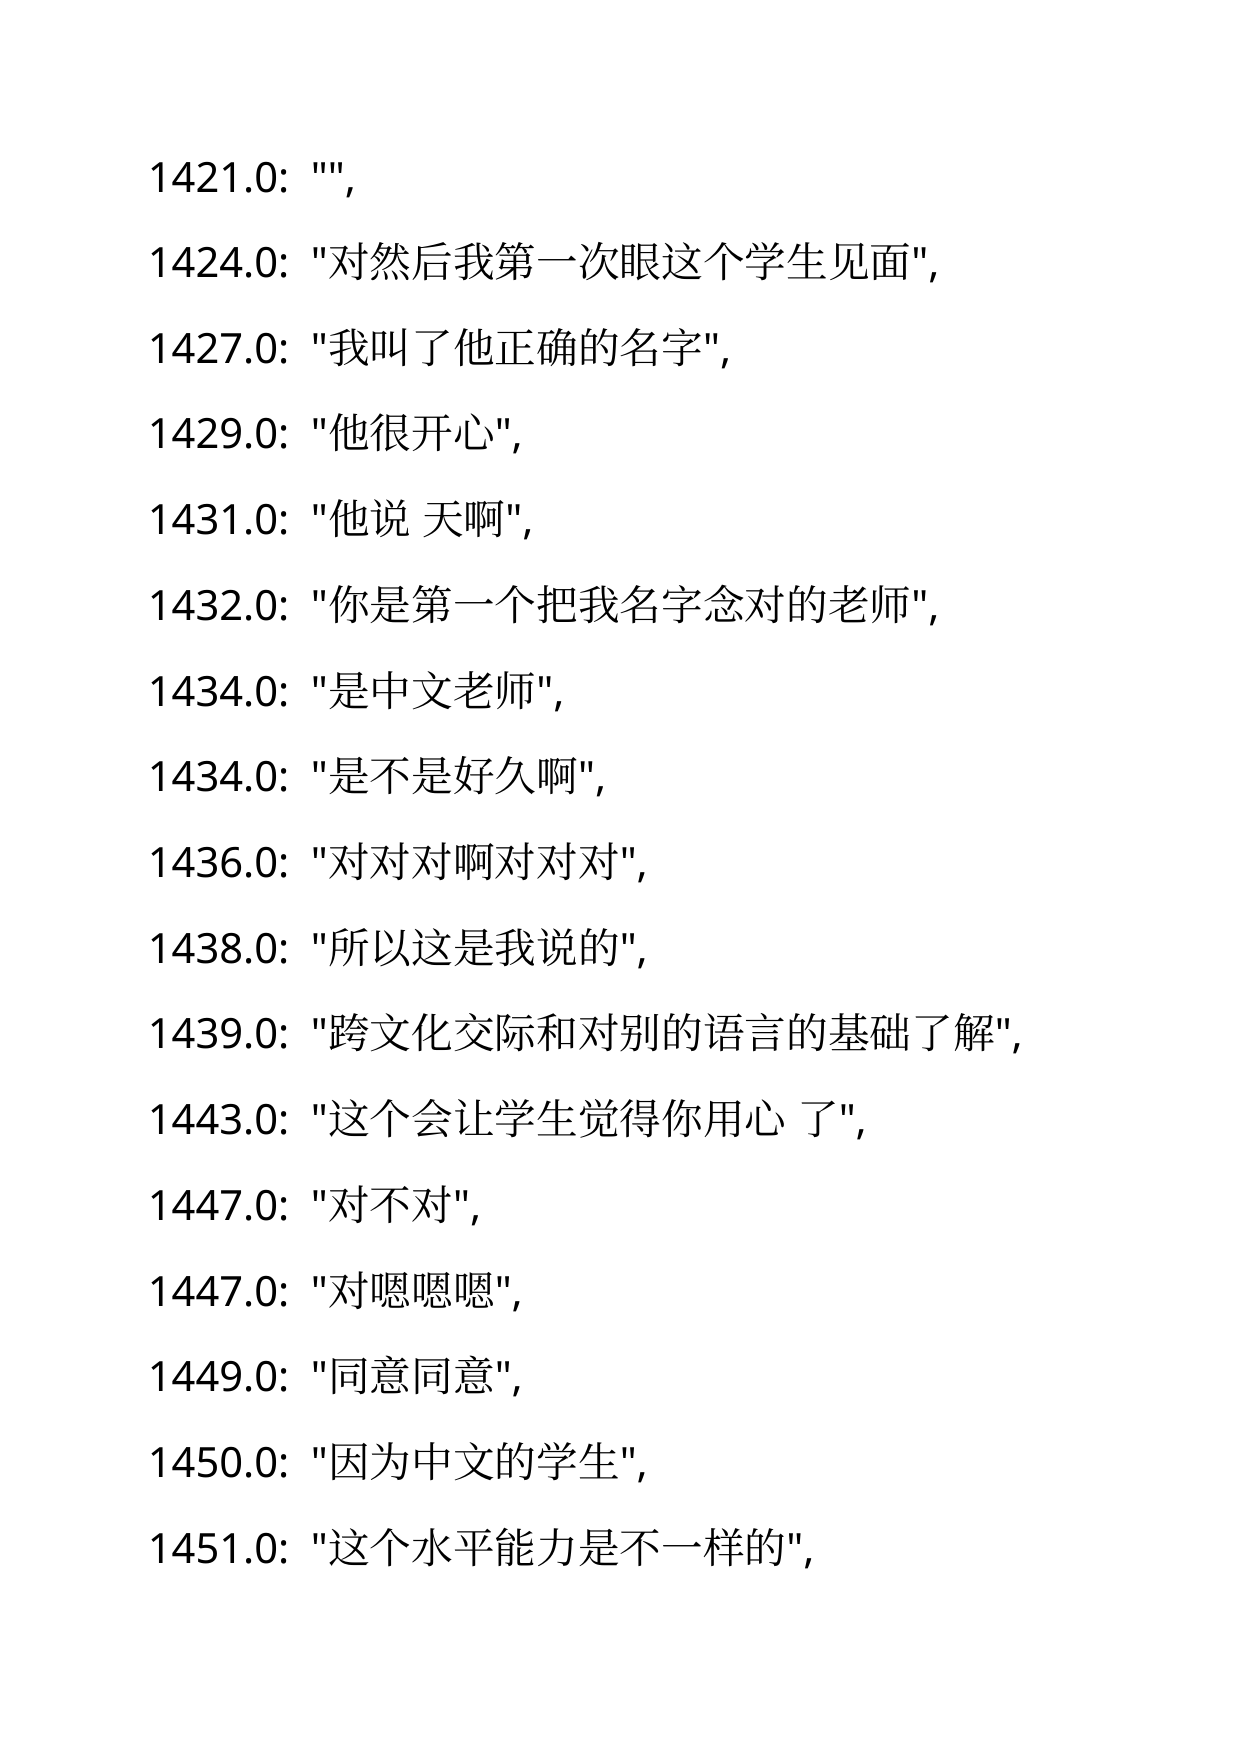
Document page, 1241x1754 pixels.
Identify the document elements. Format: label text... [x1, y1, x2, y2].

text 1447.0: "对嗯嗯嗯", [148, 1258, 1093, 1318]
text 1429.0: "他很开心", [148, 401, 1093, 461]
text 1427.0: "我叫了他正确的名字", [148, 315, 1093, 375]
text 1431.0: "他说 天啊", [148, 487, 1093, 547]
text 1432.0: "你是第一个把我名字念对的老师", [148, 572, 1093, 632]
text 1449.0: "同意同意", [148, 1344, 1093, 1404]
text 1447.0: "对不对", [148, 1172, 1093, 1233]
text 1421.0: "", [148, 148, 1093, 204]
text 1439.0: "跨文化交际和对别的语言的基础了解", [148, 1001, 1093, 1061]
text 1438.0: "所以这是我说的", [148, 915, 1093, 975]
text 1424.0: "对然后我第一次眼这个学生见面", [148, 229, 1093, 289]
text 1436.0: "对对对啊对对对", [148, 829, 1093, 890]
text 1451.0: "这个水平能力是不一样的", [148, 1515, 1093, 1576]
text 1434.0: "是不是好久啊", [148, 744, 1093, 804]
text 1443.0: "这个会让学生觉得你用心 了", [148, 1087, 1093, 1147]
text 1450.0: "因为中文的学生", [148, 1430, 1093, 1490]
text 1434.0: "是中文老师", [148, 658, 1093, 718]
